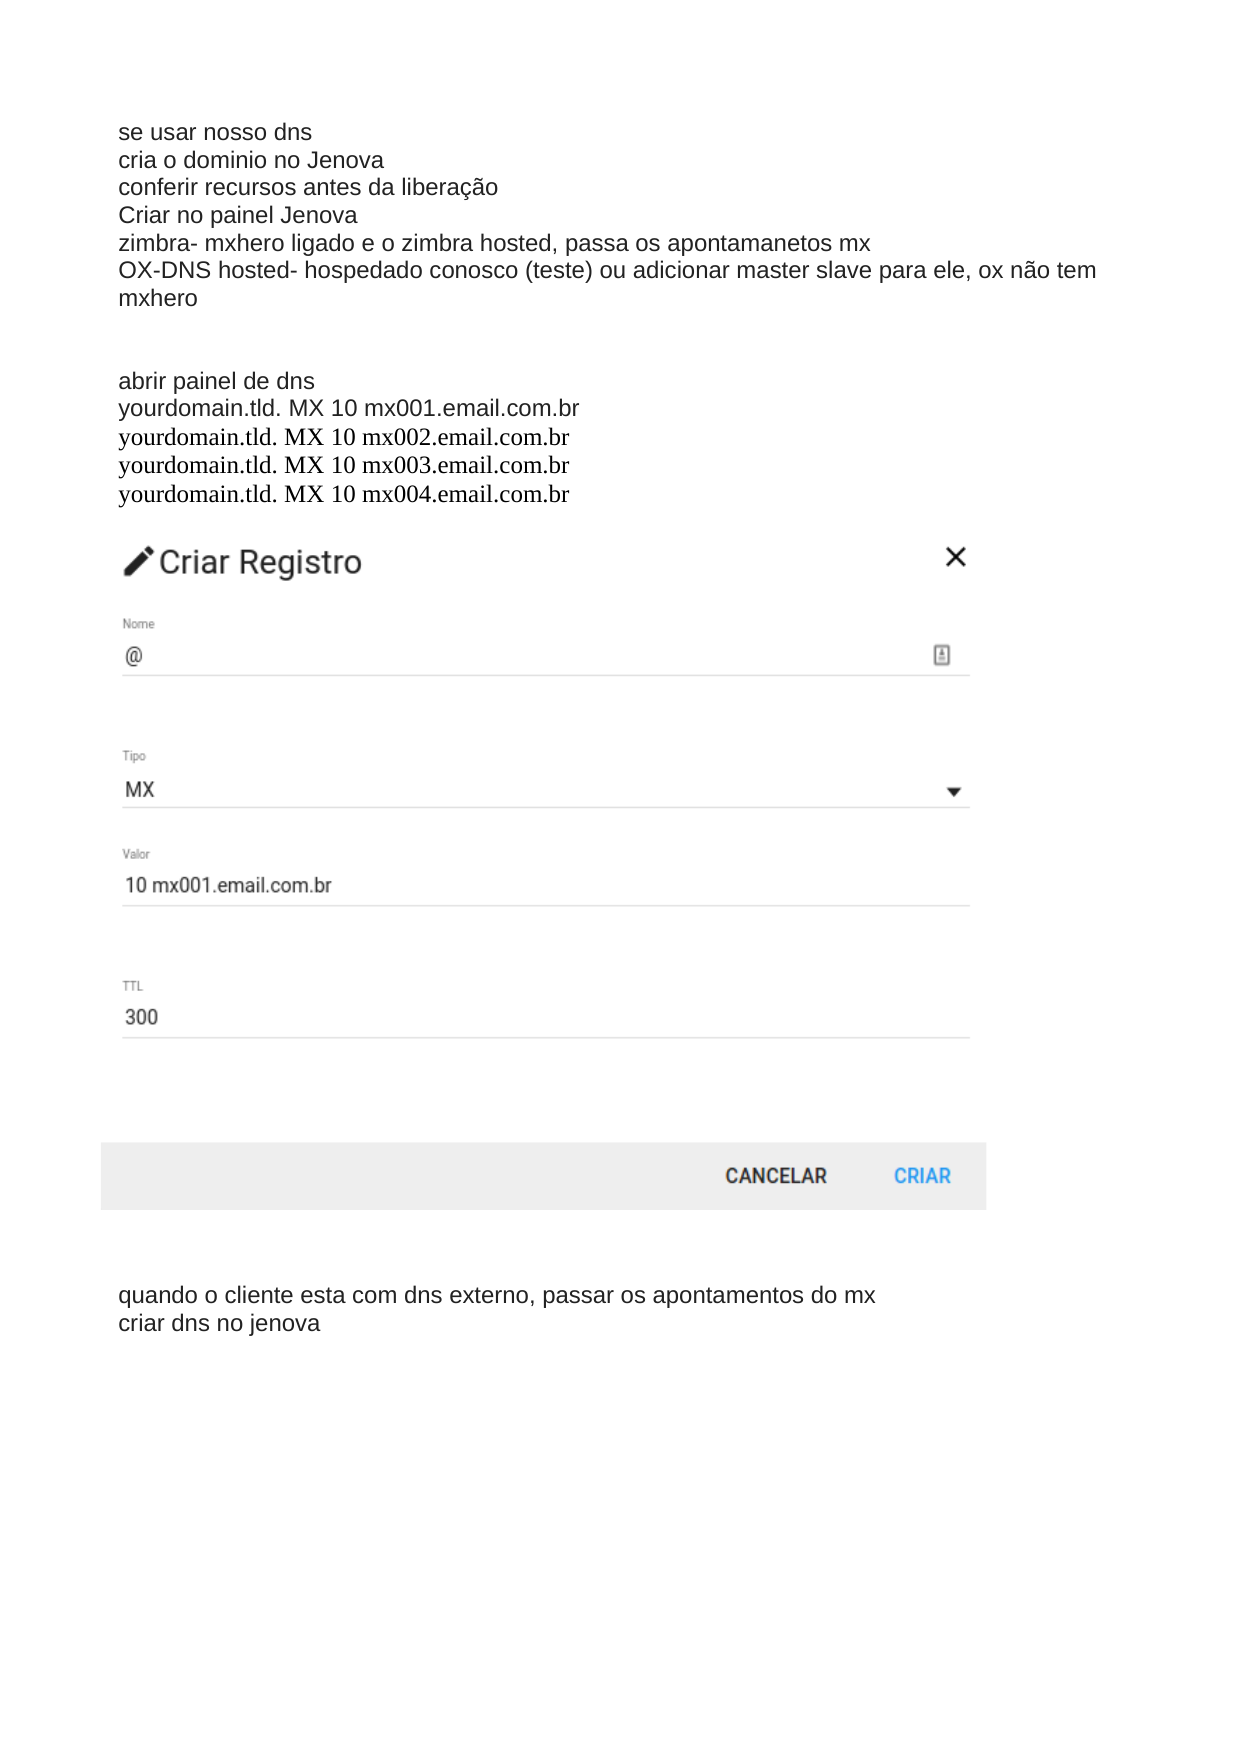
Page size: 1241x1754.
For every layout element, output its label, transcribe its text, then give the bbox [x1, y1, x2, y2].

text se usar nosso dns [118, 118, 1122, 146]
text Criar no painel Jenova [118, 201, 1122, 228]
text yourdomain.tld. MX 10 mx001.email.com.br [118, 394, 1122, 422]
text OX-DNS hosted- hospedado conosco (teste) ou adicionar master slave para ele, ox não tem mxhero [118, 256, 1122, 311]
text yourdomain.tld. MX 10 mx003.email.com.br [118, 451, 1122, 479]
text cria o dominio no Jenova [118, 146, 1122, 173]
text abrir painel de dns [118, 367, 1122, 394]
text quando o cliente esta com dns externo, passar os apontamentos do mx [118, 1281, 1122, 1308]
text criar dns no jenova [118, 1308, 1122, 1336]
text yourdomain.tld. MX 10 mx004.email.com.br [118, 479, 1122, 508]
text yourdomain.tld. MX 10 mx002.email.com.br [118, 422, 1122, 451]
text zimbra- mxhero ligado e o zimbra hosted, passa os apontamanetos mx [118, 228, 1122, 256]
text conferir recursos antes da liberação [118, 173, 1122, 201]
picture [100, 520, 987, 1210]
